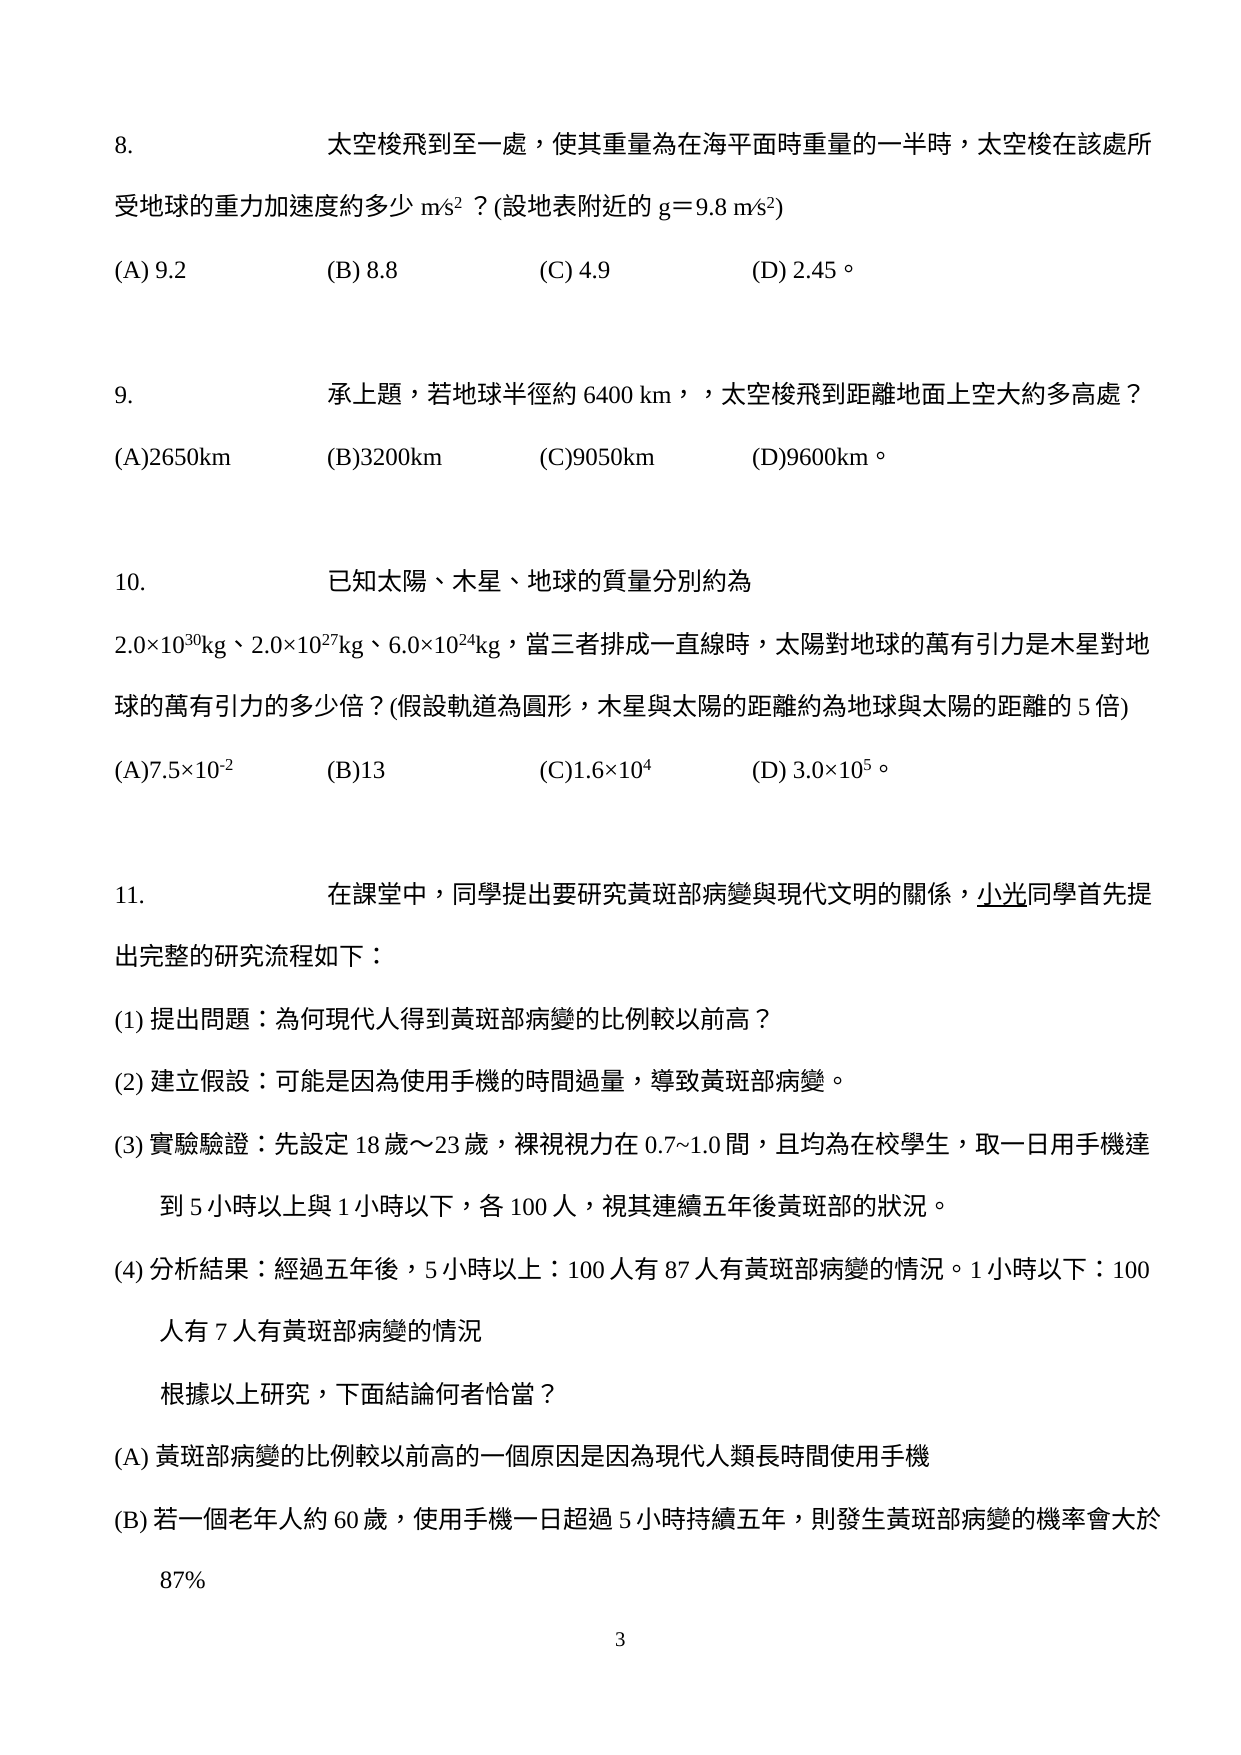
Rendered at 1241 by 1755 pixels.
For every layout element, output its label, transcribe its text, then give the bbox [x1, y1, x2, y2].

list 太空梭飛到至一處，使其重量為在海平面時重量的一半時，太空梭在該處所受地球的重力加速度約多少 m∕s2 ？(設地表附近的 g＝9.8 m∕s2) (A) 9.2 (B) 8.8 (C) 4.9 (D) 2.45。 [114, 101, 1163, 288]
text (B) 若一個老年人約60歲，使用手機一日超過5小時持續五年，則發生黃斑部病變的機率會大於87% [114, 1476, 1163, 1601]
text 根據以上研究，下面結論何者恰當？ [159, 1351, 1163, 1413]
text (A) 黃斑部病變的比例較以前高的一個原因是因為現代人類長時間使用手機 [114, 1413, 1163, 1476]
text (4) 分析結果：經過五年後，5小時以上：100人有87人有黃斑部病變的情況。1小時以下：100人有7人有黃斑部病變的情況 [114, 1226, 1163, 1351]
list 承上題，若地球半徑約 6400 km，，太空梭飛到距離地面上空大約多高處？ (A)2650km (B)3200km (C)9050km (D)9600km。 [114, 351, 1163, 476]
list 已知太陽、木星、地球的質量分別約為2.0×1030kg、2.0×1027kg、6.0×1024kg，當三者排成一直線時，太陽對地球的萬有引力是木星對地球的萬有引力的多少倍？(假設軌道為圓形，木星與太陽的距離約為地球與太陽的距離的5倍) (A)7.5×10-2 (B)13 (C)1.6×104 (D) 3.0×105。 [114, 538, 1163, 788]
text (3) 實驗驗證：先設定18歲～23歲，裸視視力在0.7~1.0間，且均為在校學生，取一日用手機達到5小時以上與1小時以下，各100人，視其連續五年後黃斑部的狀況。 [114, 1101, 1163, 1226]
list 在課堂中，同學提出要研究黃斑部病變與現代文明的關係，小光同學首先提出完整的研究流程如下： (1) 提出問題：為何現代人得到黃斑部病變的比例較以前高？ (2) 建立假設：可能是因為使用手機的時間過量，導致黃斑部病變。 [114, 851, 1163, 1101]
